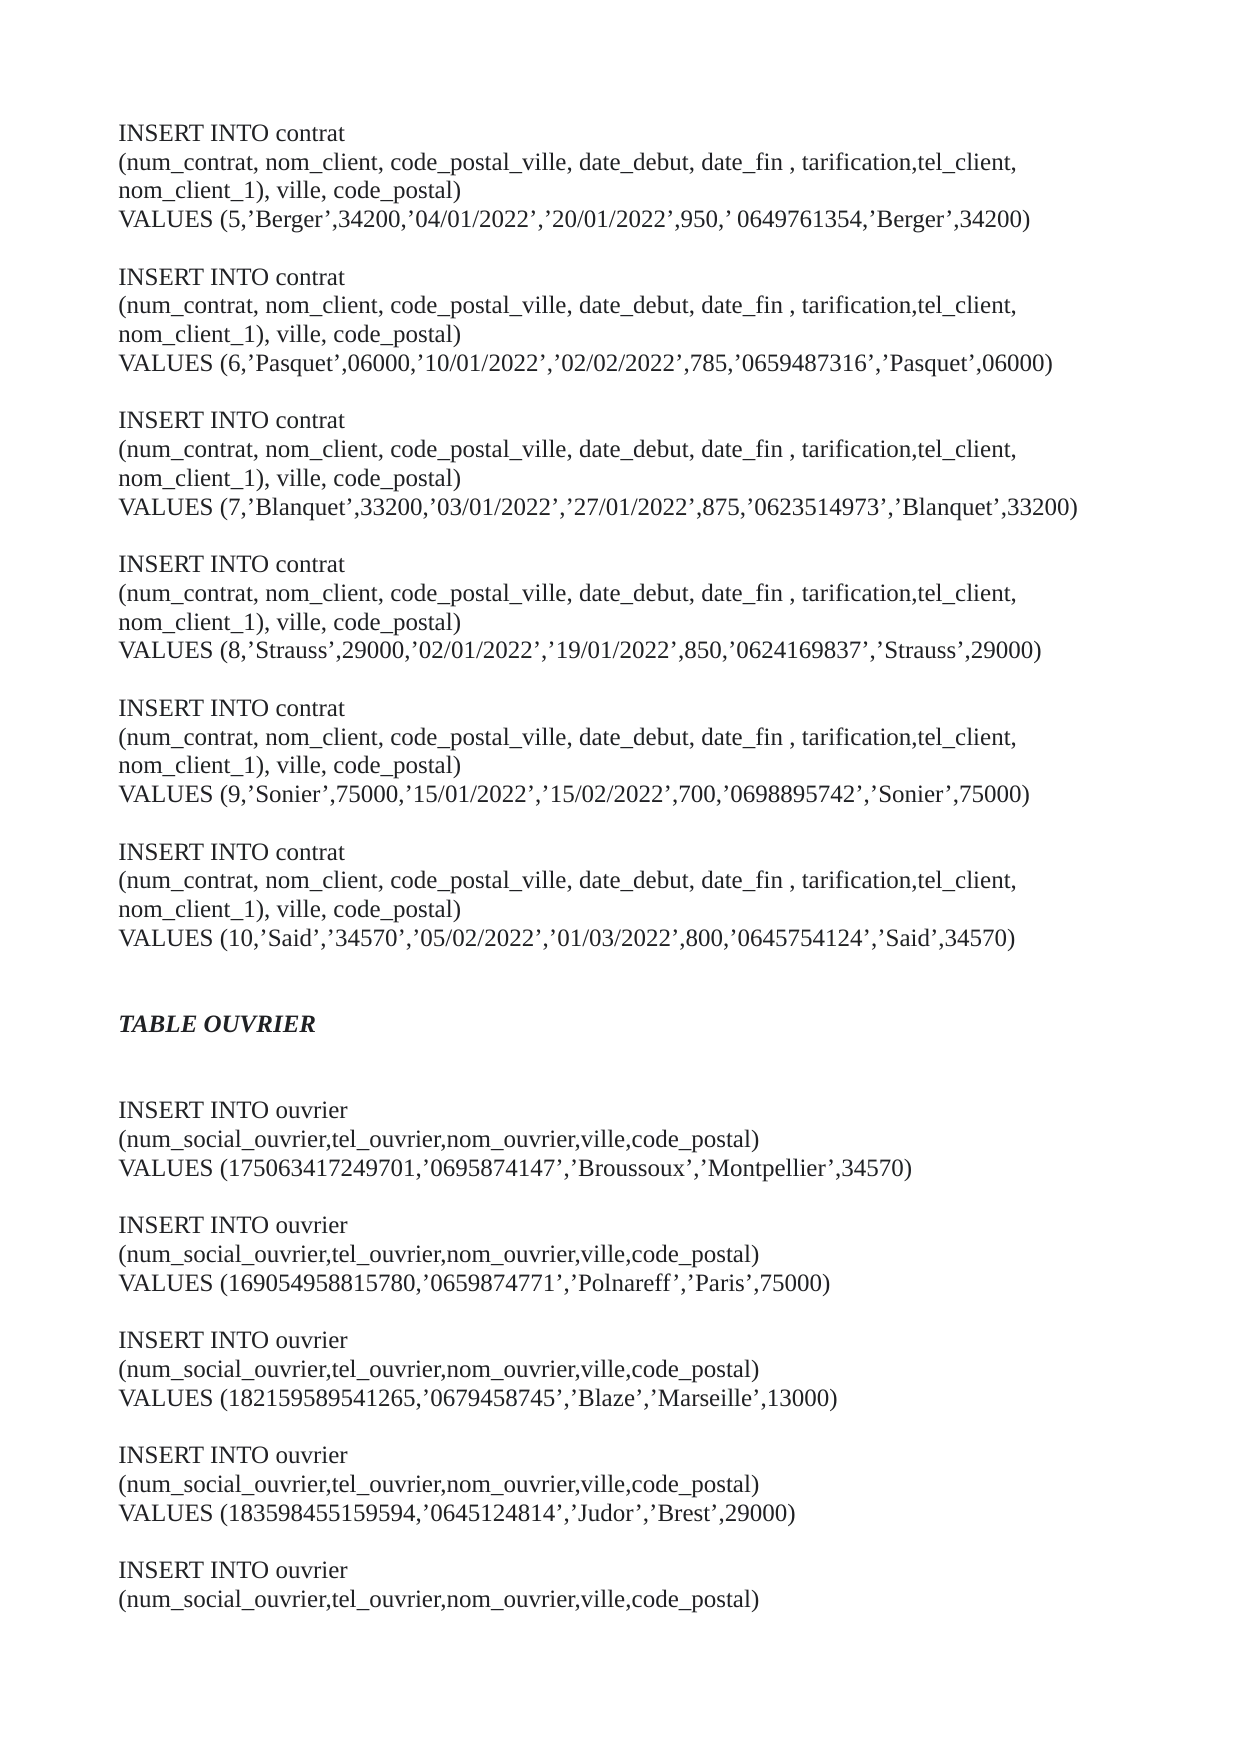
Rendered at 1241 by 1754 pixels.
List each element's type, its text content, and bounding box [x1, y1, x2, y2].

text VALUES (9,’Sonier’,75000,’15/01/2022’,’15/02/2022’,700,’0698895742’,’Sonier’,75000) [118, 779, 1122, 808]
text VALUES (5,’Berger’,34200,’04/01/2022’,’20/01/2022’,950,’ 0649761354,’Berger’,34200) [118, 204, 1122, 233]
text INSERT INTO ouvrier [118, 1211, 1122, 1239]
text INSERT INTO contrat [118, 406, 1122, 434]
text (num_contrat, nom_client, code_postal_ville, date_debut, date_fin , tarification,tel_client, nom_client_1), ville, code_postal) [118, 434, 1122, 492]
text (num_contrat, nom_client, code_postal_ville, date_debut, date_fin , tarification,tel_client, nom_client_1), ville, code_postal) [118, 866, 1122, 923]
text INSERT INTO contrat [118, 118, 1122, 147]
text INSERT INTO contrat [118, 262, 1122, 291]
text (num_social_ouvrier,tel_ouvrier,nom_ouvrier,ville,code_postal) [118, 1124, 1122, 1153]
text (num_contrat, nom_client, code_postal_ville, date_debut, date_fin , tarification,tel_client, nom_client_1), ville, code_postal) [118, 722, 1122, 779]
text INSERT INTO contrat [118, 693, 1122, 722]
text INSERT INTO ouvrier [118, 1096, 1122, 1124]
text INSERT INTO contrat [118, 837, 1122, 866]
text INSERT INTO ouvrier [118, 1441, 1122, 1469]
text (num_social_ouvrier,tel_ouvrier,nom_ouvrier,ville,code_postal) [118, 1584, 1122, 1613]
text (num_contrat, nom_client, code_postal_ville, date_debut, date_fin , tarification,tel_client, nom_client_1), ville, code_postal) [118, 147, 1122, 204]
text (num_contrat, nom_client, code_postal_ville, date_debut, date_fin , tarification,tel_client, nom_client_1), ville, code_postal) [118, 578, 1122, 636]
text (num_social_ouvrier,tel_ouvrier,nom_ouvrier,ville,code_postal) [118, 1354, 1122, 1383]
text VALUES (8,’Strauss’,29000,’02/01/2022’,’19/01/2022’,850,’0624169837’,’Strauss’,29000) [118, 636, 1122, 664]
text VALUES (6,’Pasquet’,06000,’10/01/2022’,’02/02/2022’,785,’0659487316’,’Pasquet’,06000) [118, 348, 1122, 377]
text TABLE OUVRIER [118, 1009, 1122, 1038]
text VALUES (183598455159594,’0645124814’,’Judor’,’Brest’,29000) [118, 1498, 1122, 1527]
text VALUES (175063417249701,’0695874147’,’Broussoux’,’Montpellier’,34570) [118, 1153, 1122, 1182]
text VALUES (7,’Blanquet’,33200,’03/01/2022’,’27/01/2022’,875,’0623514973’,’Blanquet’,33200) [118, 492, 1122, 521]
text VALUES (10,’Said’,’34570’,’05/02/2022’,’01/03/2022’,800,’0645754124’,’Said’,34570) [118, 923, 1122, 952]
text (num_contrat, nom_client, code_postal_ville, date_debut, date_fin , tarification,tel_client, nom_client_1), ville, code_postal) [118, 291, 1122, 348]
text INSERT INTO contrat [118, 549, 1122, 578]
text INSERT INTO ouvrier [118, 1556, 1122, 1584]
text (num_social_ouvrier,tel_ouvrier,nom_ouvrier,ville,code_postal) [118, 1239, 1122, 1268]
text VALUES (182159589541265,’0679458745’,’Blaze’,’Marseille’,13000) [118, 1383, 1122, 1412]
text (num_social_ouvrier,tel_ouvrier,nom_ouvrier,ville,code_postal) [118, 1469, 1122, 1498]
text VALUES (169054958815780,’0659874771’,’Polnareff’,’Paris’,75000) [118, 1268, 1122, 1297]
text INSERT INTO ouvrier [118, 1326, 1122, 1354]
